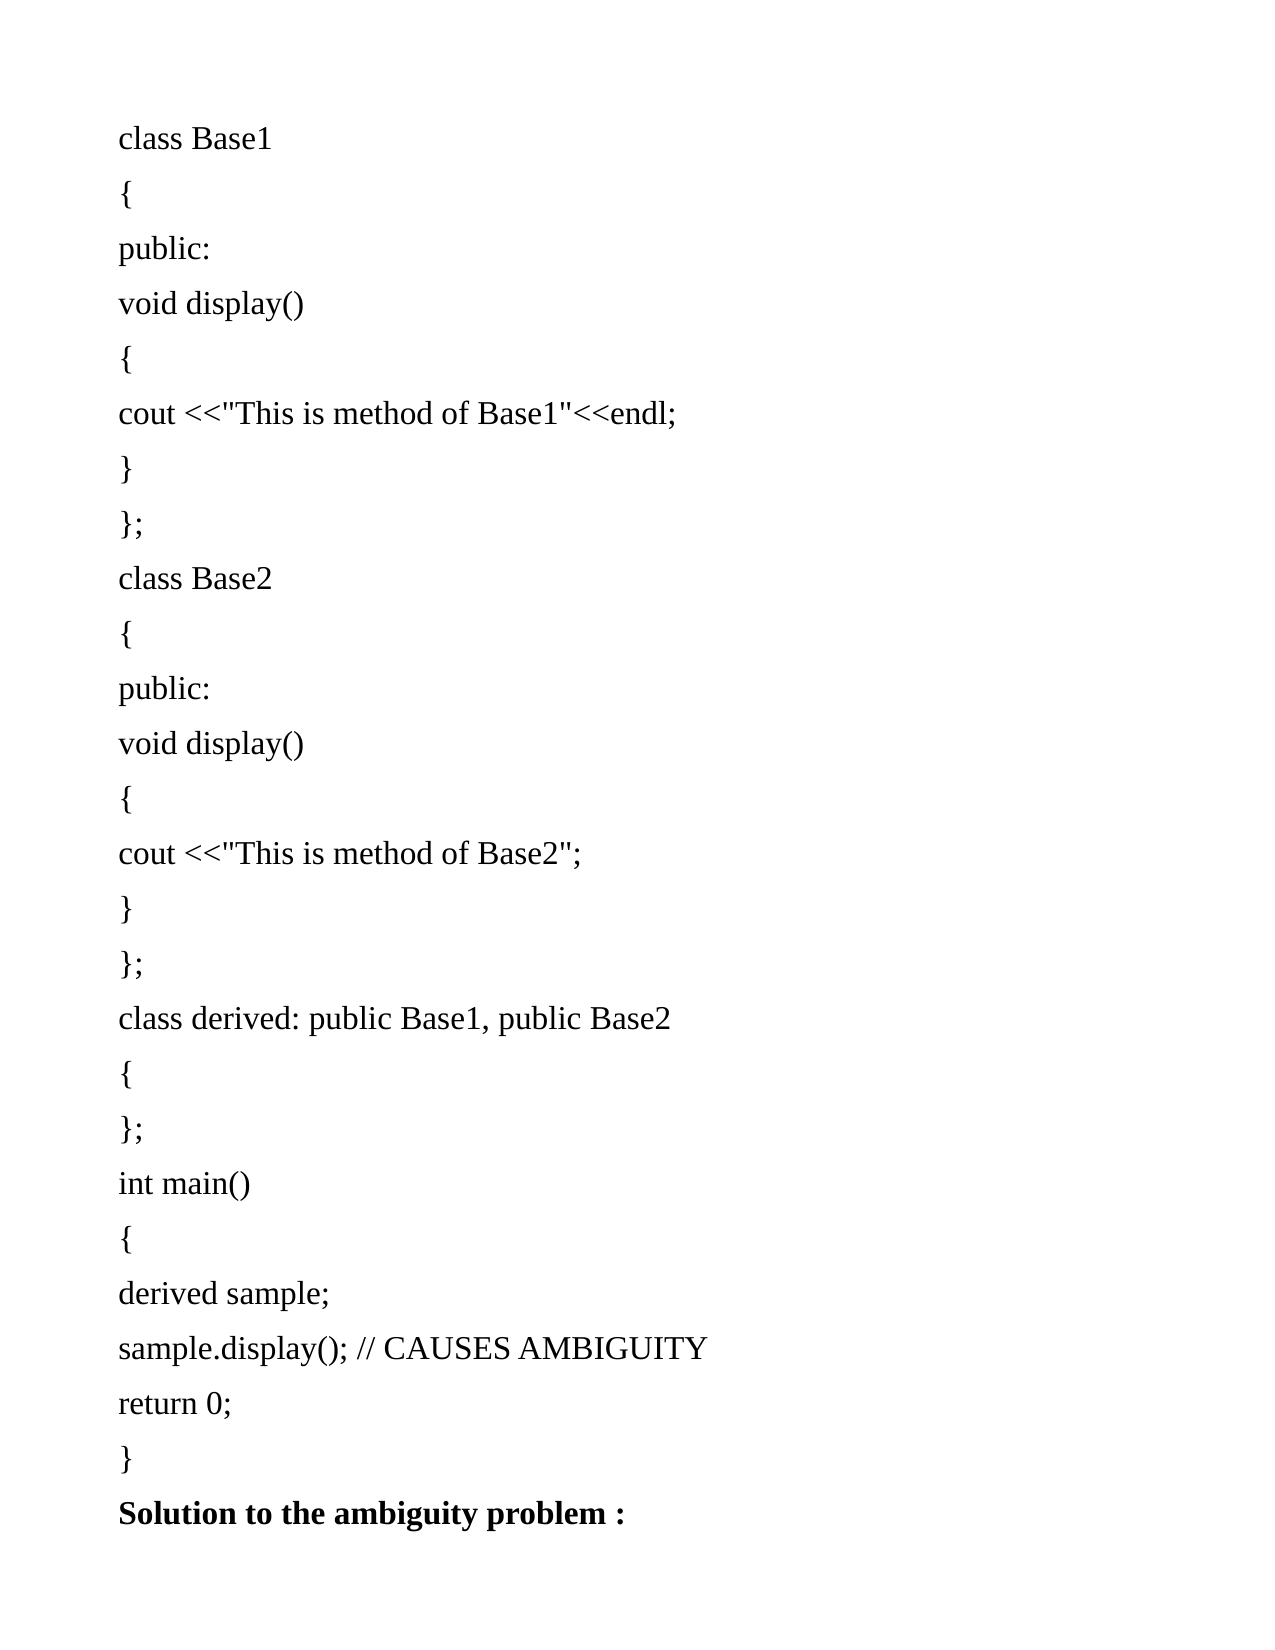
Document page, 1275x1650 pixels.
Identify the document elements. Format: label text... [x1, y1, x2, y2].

text class derived: public Base1, public Base2 [118, 998, 1157, 1036]
text } [118, 1438, 1157, 1476]
text { [118, 173, 1157, 211]
text { [118, 338, 1157, 376]
text return 0; [118, 1383, 1157, 1421]
text { [118, 1053, 1157, 1091]
text }; [118, 1108, 1157, 1146]
text { [118, 613, 1157, 651]
text public: [118, 228, 1157, 266]
text void display() [118, 283, 1157, 321]
text sample.display(); // CAUSES AMBIGUITY [118, 1328, 1157, 1366]
text { [118, 778, 1157, 816]
text public: [118, 668, 1157, 706]
text int main() [118, 1163, 1157, 1201]
text class Base2 [118, 558, 1157, 596]
text } [118, 888, 1157, 926]
text Solution to the ambiguity problem : [118, 1493, 1157, 1531]
text cout <<"This is method of Base1"<<endl; [118, 393, 1157, 431]
text cout <<"This is method of Base2"; [118, 833, 1157, 871]
text class Base1 [118, 118, 1157, 156]
text void display() [118, 723, 1157, 761]
text { [118, 1218, 1157, 1256]
text } [118, 448, 1157, 486]
text }; [118, 503, 1157, 541]
text derived sample; [118, 1273, 1157, 1311]
text }; [118, 943, 1157, 981]
